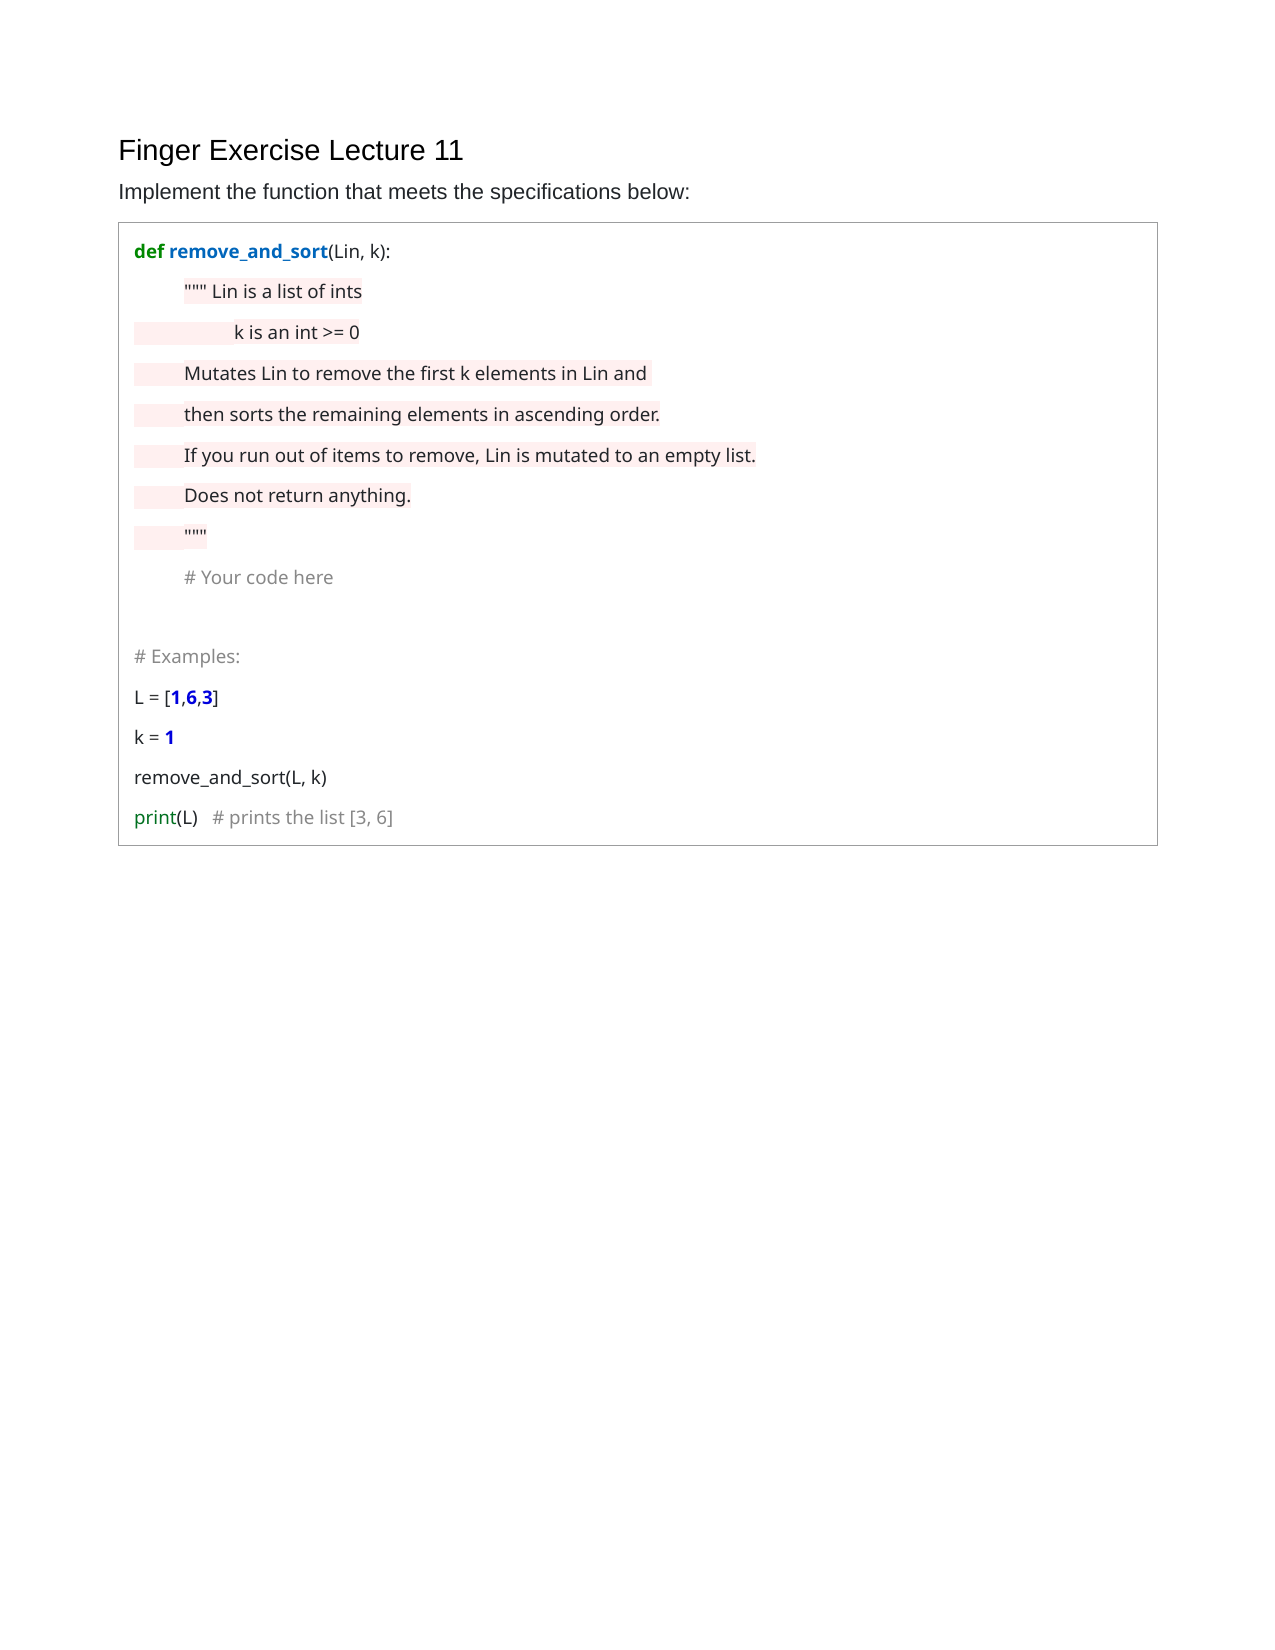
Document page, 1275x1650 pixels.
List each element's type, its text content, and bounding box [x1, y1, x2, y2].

text """ [119, 508, 1157, 549]
text remove_and_sort(L, k) [119, 748, 1157, 788]
text k = 1 [119, 708, 1157, 748]
text # Examples: [119, 628, 1157, 668]
subtitle Finger Exercise Lecture 11 [118, 133, 1157, 166]
text def remove_and_sort(Lin, k): [119, 223, 1157, 262]
text print(L) # prints the list [3, 6] [119, 788, 1157, 845]
text If you run out of items to remove, Lin is mutated to an empty list. [119, 426, 1157, 467]
text L = [1,6,3] [119, 668, 1157, 708]
text then sorts the remaining elements in ascending order. [119, 385, 1157, 426]
text """ Lin is a list of ints [119, 262, 1157, 303]
text k is an int >= 0 [119, 303, 1157, 344]
text # Your code here [119, 549, 1157, 590]
text Mutates Lin to remove the first k elements in Lin and [119, 344, 1157, 385]
text Does not return anything. [119, 467, 1157, 508]
text Implement the function that meets the specifications below: [118, 179, 1157, 204]
